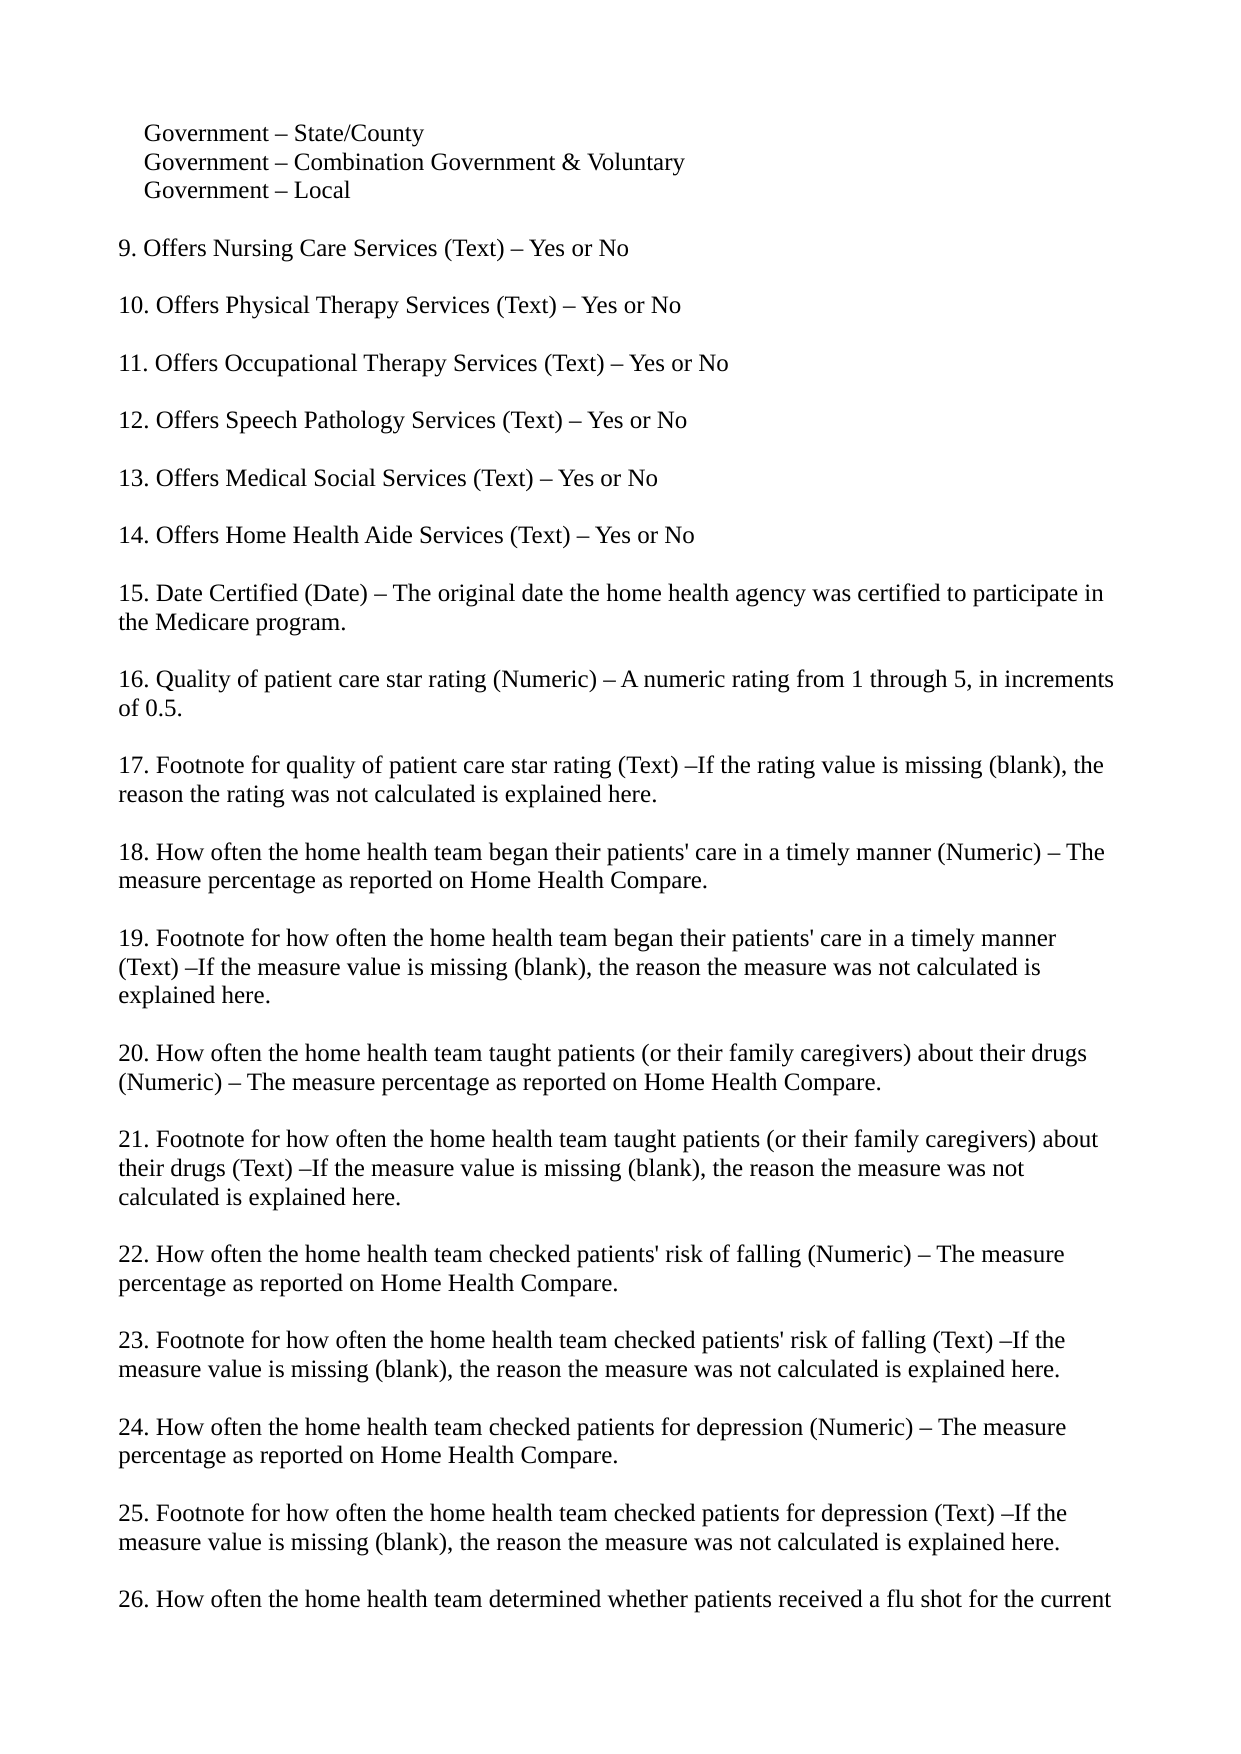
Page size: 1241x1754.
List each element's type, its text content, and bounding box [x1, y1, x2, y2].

text 11. Offers Occupational Therapy Services (Text) – Yes or No [118, 348, 1122, 377]
text calculated is explained here. [118, 1182, 1122, 1211]
text 17. Footnote for quality of patient care star rating (Text) –If the rating value is missing (blank), the [118, 751, 1122, 779]
text 14. Offers Home Health Aide Services (Text) – Yes or No [118, 521, 1122, 549]
text percentage as reported on Home Health Compare. [118, 1441, 1122, 1469]
text 19. Footnote for how often the home health team began their patients' care in a timely manner (Text) –If the measure value is missing (blank), the reason the measure was not calculated is explained here. [118, 923, 1122, 1009]
text 10. Offers Physical Therapy Services (Text) – Yes or No [118, 291, 1122, 319]
text 25. Footnote for how often the home health team checked patients for depression (Text) –If the [118, 1498, 1122, 1527]
text  Government – Local [118, 176, 1122, 204]
text measure value is missing (blank), the reason the measure was not calculated is explained here. [118, 1354, 1122, 1383]
text (Numeric) – The measure percentage as reported on Home Health Compare. [118, 1067, 1122, 1096]
text 9. Offers Nursing Care Services (Text) – Yes or No [118, 233, 1122, 262]
text 21. Footnote for how often the home health team taught patients (or their family caregivers) about [118, 1124, 1122, 1153]
text  Government – Combination Government & Voluntary [118, 147, 1122, 176]
text their drugs (Text) –If the measure value is missing (blank), the reason the measure was not [118, 1153, 1122, 1182]
text measure value is missing (blank), the reason the measure was not calculated is explained here. [118, 1527, 1122, 1556]
text  Government – State/County [118, 118, 1122, 147]
text of 0.5. [118, 693, 1122, 722]
text the Medicare program. [118, 607, 1122, 636]
text measure percentage as reported on Home Health Compare. [118, 866, 1122, 894]
text 20. How often the home health team taught patients (or their family caregivers) about their drugs [118, 1038, 1122, 1067]
text 15. Date Certified (Date) – The original date the home health agency was certified to participate in [118, 578, 1122, 607]
text 12. Offers Speech Pathology Services (Text) – Yes or No [118, 406, 1122, 434]
text 18. How often the home health team began their patients' care in a timely manner (Numeric) – The [118, 837, 1122, 866]
text reason the rating was not calculated is explained here. [118, 779, 1122, 808]
text 13. Offers Medical Social Services (Text) – Yes or No [118, 463, 1122, 492]
text 23. Footnote for how often the home health team checked patients' risk of falling (Text) –If the [118, 1326, 1122, 1354]
text 16. Quality of patient care star rating (Numeric) – A numeric rating from 1 through 5, in increments [118, 664, 1122, 693]
text 22. How often the home health team checked patients' risk of falling (Numeric) – The measure [118, 1239, 1122, 1268]
text 26. How often the home health team determined whether patients received a flu shot for the current [118, 1584, 1122, 1613]
text percentage as reported on Home Health Compare. [118, 1268, 1122, 1297]
text 24. How often the home health team checked patients for depression (Numeric) – The measure [118, 1412, 1122, 1441]
